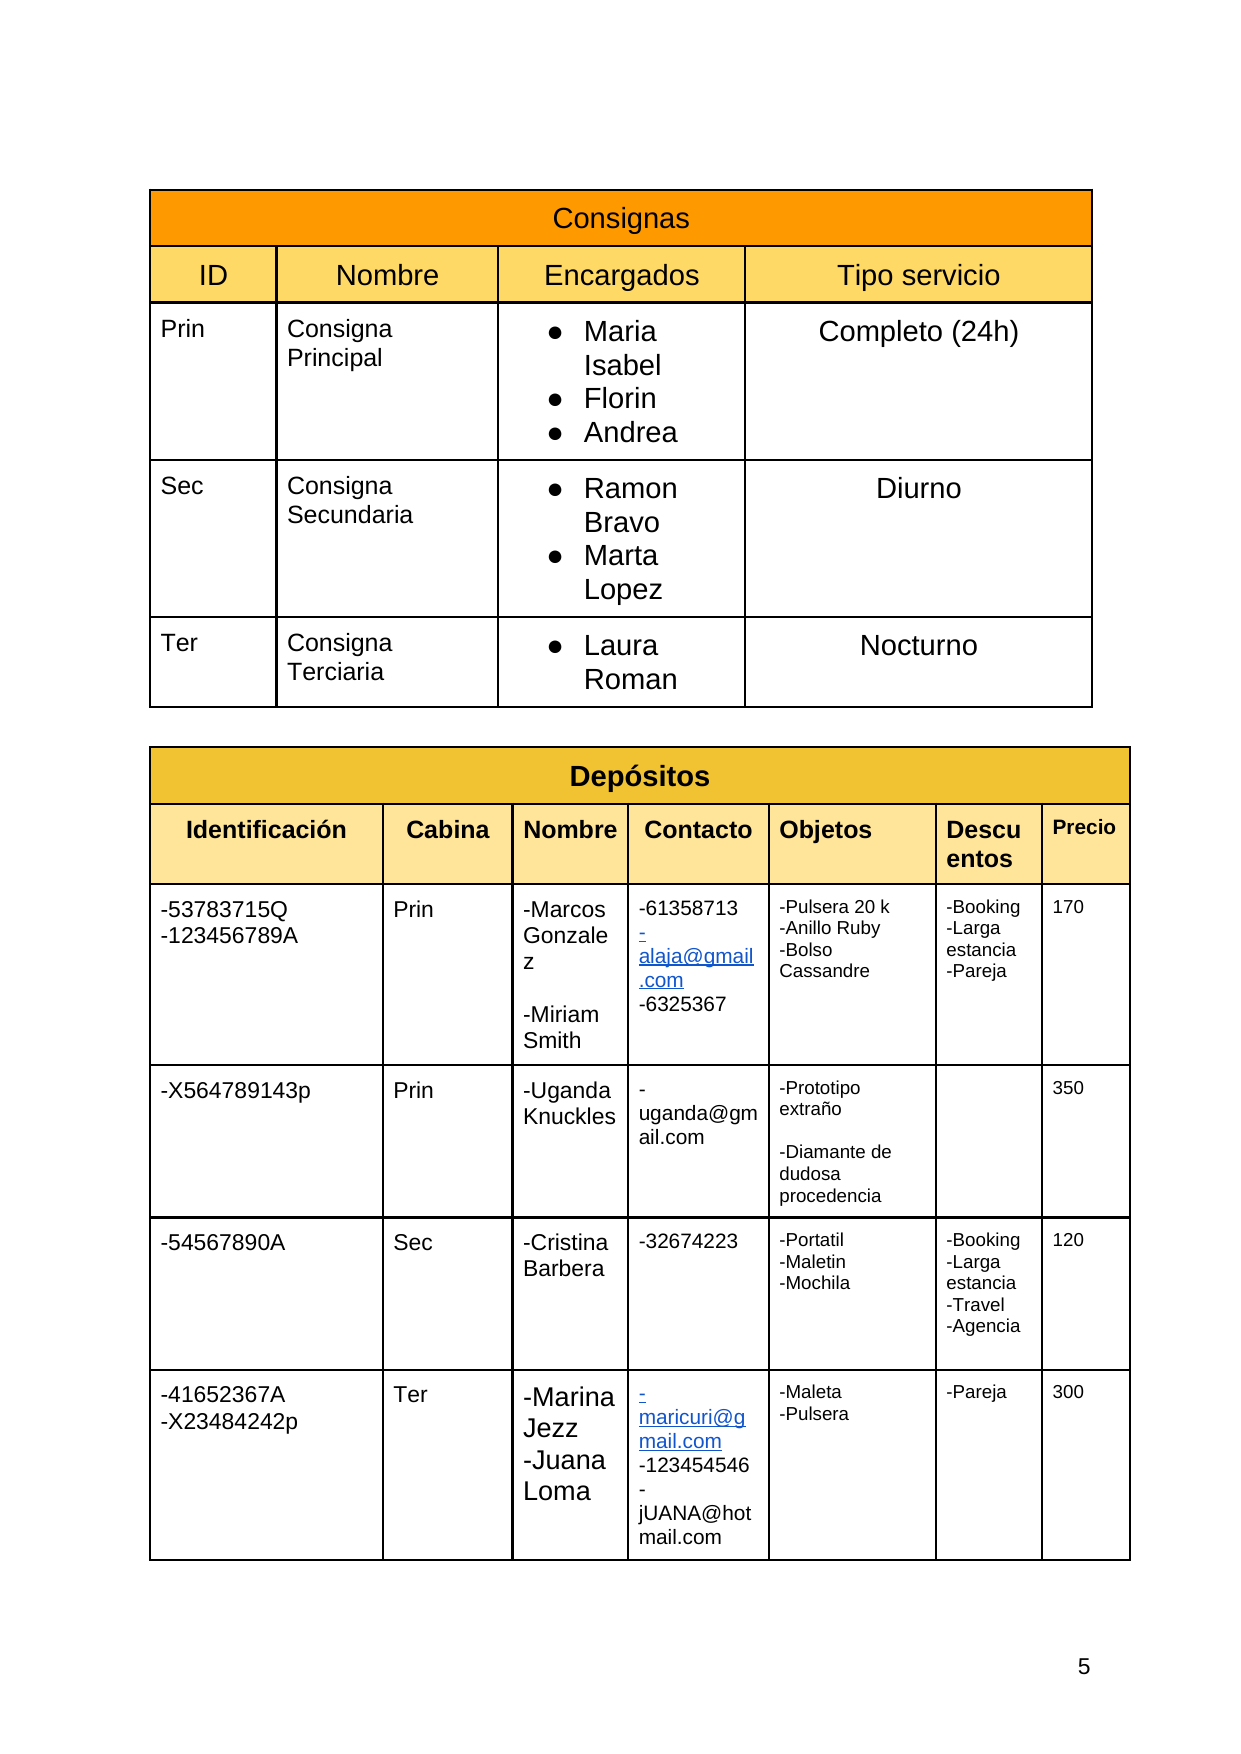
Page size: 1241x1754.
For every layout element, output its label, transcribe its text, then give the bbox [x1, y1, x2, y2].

table_cell Sec [151, 461, 275, 616]
table_cell Descuentos [937, 805, 1041, 883]
table_header Consignas [151, 191, 1091, 245]
table_cell Ramon Bravo Marta Lopez [499, 461, 744, 616]
table_cell 170 [1043, 885, 1129, 1064]
table_cell 120 [1043, 1219, 1129, 1369]
table_cell Consigna Principal [278, 304, 497, 458]
table_cell -Prototipo extraño -Diamante de dudosa procedencia [770, 1066, 935, 1216]
table_cell -32674223 [629, 1219, 768, 1369]
table_cell Prin [151, 304, 275, 458]
table_cell -61358713 -alaja@gmail.com -6325367 [629, 885, 768, 1064]
table_cell Cabina [384, 805, 511, 883]
table_cell -maricuri@gmail.com -123454546 -jUANA@hotmail.com [629, 1371, 768, 1559]
table_cell -Portatil -Maletin -Mochila [770, 1219, 935, 1369]
table_cell Identificación [151, 805, 382, 883]
table_cell -41652367A -X23484242p [151, 1371, 382, 1559]
table_cell [937, 1066, 1041, 1216]
table_cell Nombre [278, 247, 497, 301]
table_cell -54567890A [151, 1219, 382, 1369]
table_cell -Booking -Larga estancia -Travel -Agencia [937, 1219, 1041, 1369]
table_cell Completo (24h) [746, 304, 1091, 458]
table_cell -Booking -Larga estancia -Pareja [937, 885, 1041, 1064]
table_cell Prin [384, 885, 511, 1064]
table_cell -Marcos Gonzalez -Miriam Smith [514, 885, 627, 1064]
table_cell Nocturno [746, 618, 1091, 706]
table_cell -Maleta -Pulsera [770, 1371, 935, 1559]
table_cell ID [151, 247, 275, 301]
table_cell -Pareja [937, 1371, 1041, 1559]
table_cell Consigna Terciaria [278, 618, 497, 706]
table_cell -X564789143p [151, 1066, 382, 1216]
table_cell -uganda@gmail.com [629, 1066, 768, 1216]
table_cell Ter [151, 618, 275, 706]
table_cell Sec [384, 1219, 511, 1369]
table_cell 350 [1043, 1066, 1129, 1216]
table_cell -53783715Q -123456789A [151, 885, 382, 1064]
table_cell -Uganda Knuckles [514, 1066, 627, 1216]
table_cell Laura Roman [499, 618, 744, 706]
table_cell Tipo servicio [746, 247, 1091, 301]
table_cell Prin [384, 1066, 511, 1216]
table_cell -Marina Jezz -Juana Loma [514, 1371, 627, 1559]
table_cell Maria Isabel Florin Andrea [499, 304, 744, 458]
table_cell Nombre [514, 805, 627, 883]
table_cell Diurno [746, 461, 1091, 616]
table_cell Objetos [770, 805, 935, 883]
table_cell -Cristina Barbera [514, 1219, 627, 1369]
table_cell Precio [1043, 805, 1129, 883]
table_cell -Pulsera 20 k -Anillo Ruby -Bolso Cassandre [770, 885, 935, 1064]
table_cell Consigna Secundaria [278, 461, 497, 616]
table_cell Encargados [499, 247, 744, 301]
table_cell 300 [1043, 1371, 1129, 1559]
table_cell Ter [384, 1371, 511, 1559]
table_cell Contacto [629, 805, 768, 883]
table_header Depósitos [151, 748, 1129, 803]
